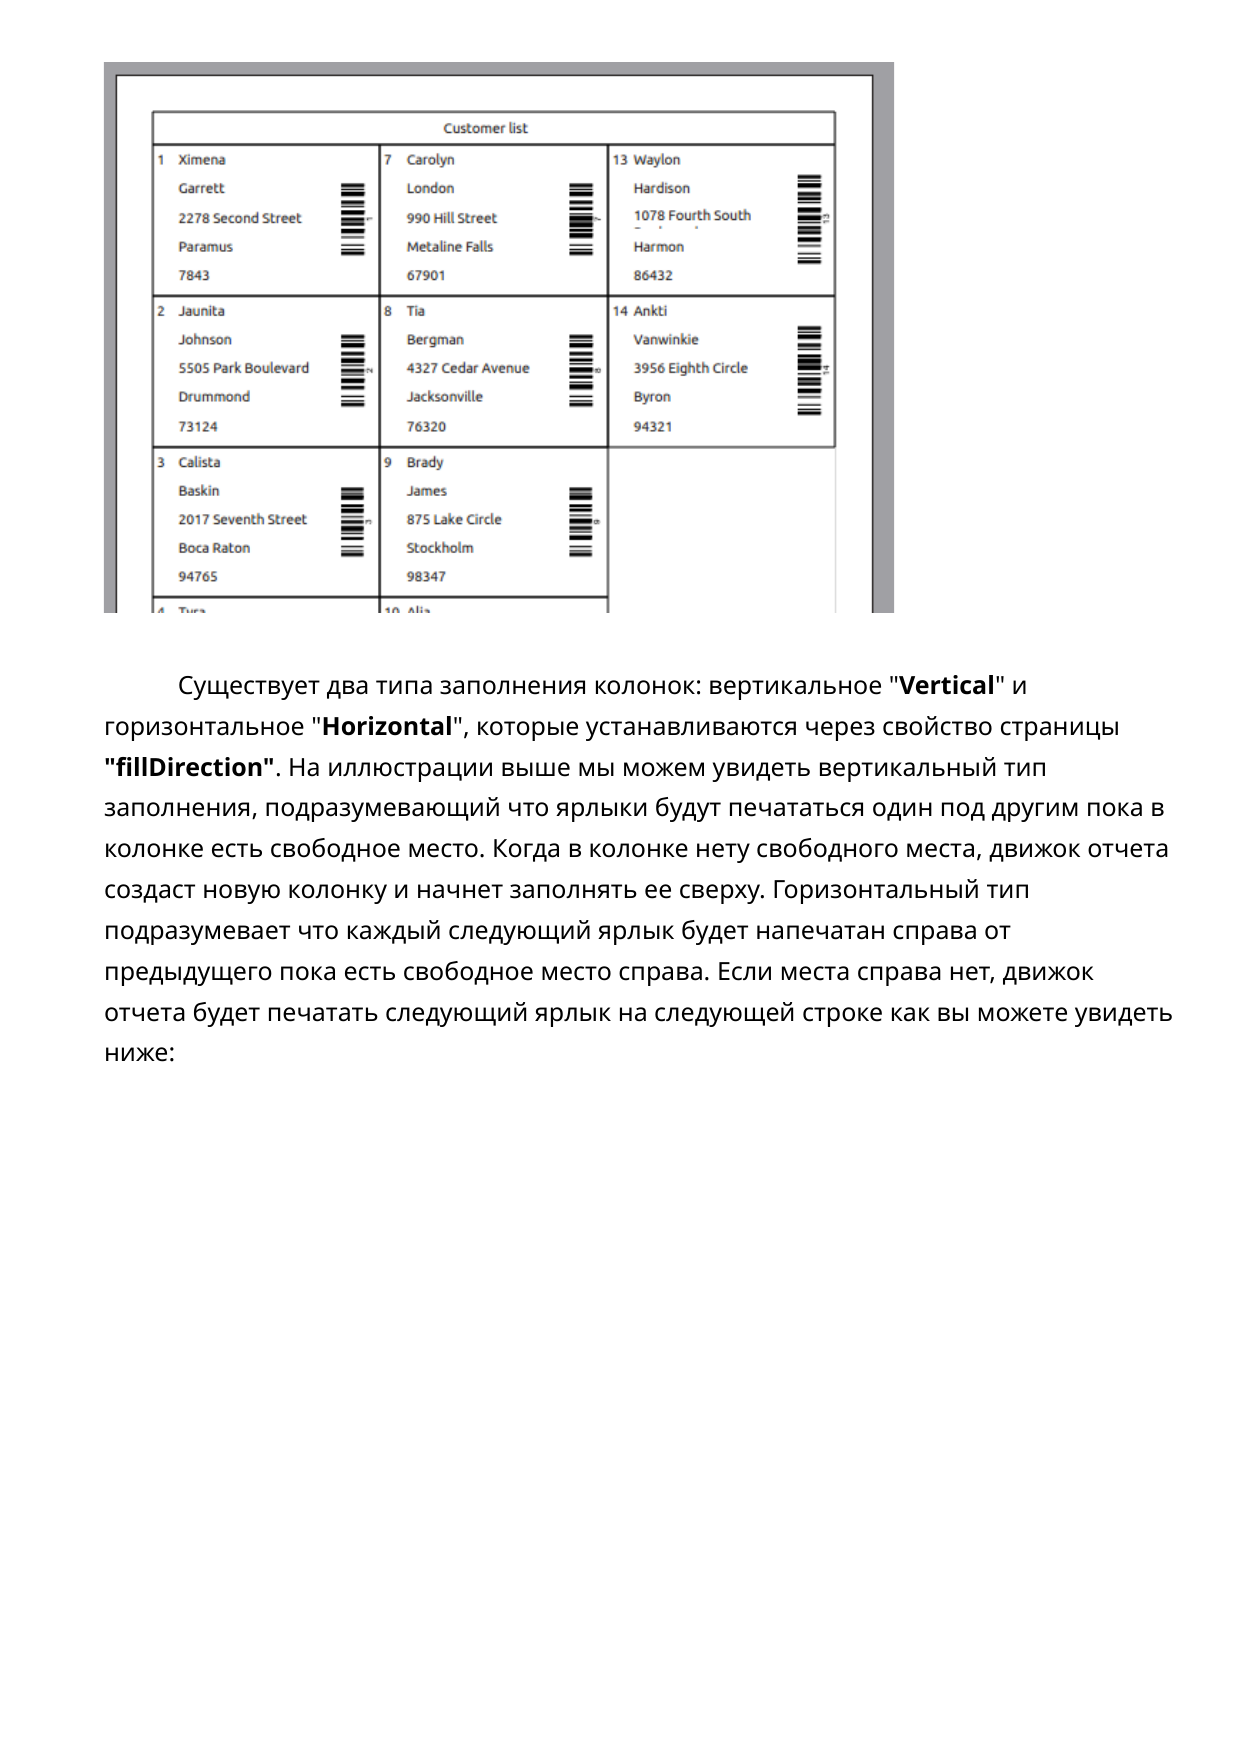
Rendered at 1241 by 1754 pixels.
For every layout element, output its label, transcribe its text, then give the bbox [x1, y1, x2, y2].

text Существует два типа заполнения колонок: вертикальное "Vertical" и горизонтальное "Horizontal", которые устанавливаются через свойство страницы "fillDirection". На иллюстрации выше мы можем увидеть вертикальный тип заполнения, подразумевающий что ярлыки будут печататься один под другим пока в колонке есть свободное место. Когда в колонке нету свободного места, движок отчета создаст новую колонку и начнет заполнять ее сверху. Горизонтальный тип подразумевает что каждый следующий ярлык будет напечатан справа от предыдущего пока есть свободное место справа. Если места справа нет, движок отчета будет печатать следующий ярлык на следующей строке как вы можете увидеть ниже: [104, 668, 1181, 1069]
picture [103, 62, 895, 613]
